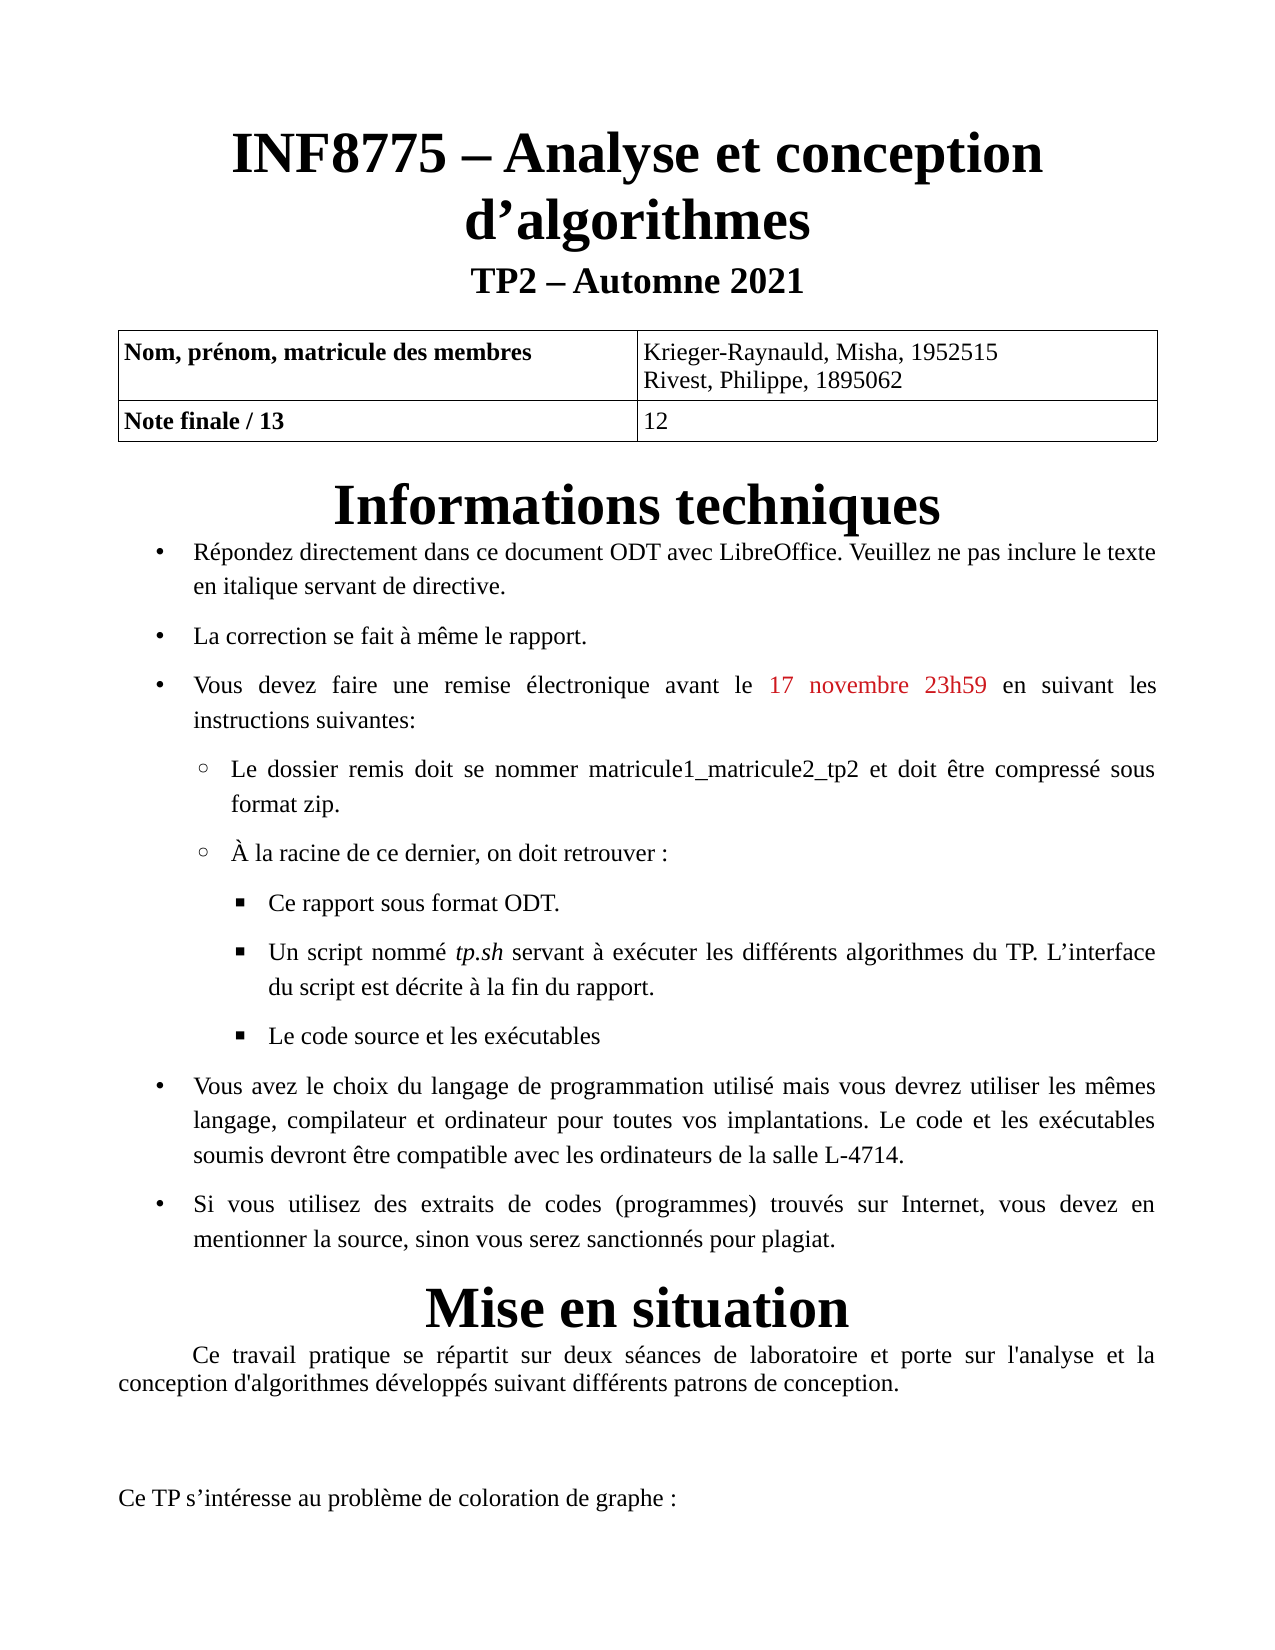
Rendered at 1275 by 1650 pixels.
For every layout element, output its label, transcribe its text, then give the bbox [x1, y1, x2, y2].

list Le code source et les exécutables [231, 1021, 1157, 1050]
list Le dossier remis doit se nommer matricule1_matricule2_tp2 et doit être compressé sous format zip. [193, 754, 1157, 818]
subtitle TP2 – Automne 2021 [118, 258, 1157, 302]
list À la racine de ce dernier, on doit retrouver : [193, 838, 1157, 867]
text Ce travail pratique se répartit sur deux séances de laboratoire et porte sur l'analyse et la conception d'algorithmes développés suivant différents patrons de conception. [118, 1340, 1157, 1397]
text Ce TP s’intéresse au problème de coloration de graphe : [118, 1483, 1157, 1512]
subtitle Mise en situation [118, 1273, 1157, 1340]
subtitle INF8775 – Analyse et conception d’algorithmes [118, 118, 1157, 252]
list Vous devez faire une remise électronique avant le 17 novembre 23h59 en suivant les instructions suivantes: [156, 670, 1157, 734]
list Vous avez le choix du langage de programmation utilisé mais vous devrez utiliser les mêmes langage, compilateur et ordinateur pour toutes vos implantations. Le code et les exécutables soumis devront être compatible avec les ordinateurs de la salle L-4714. [156, 1071, 1157, 1168]
table_cell 12 [638, 401, 1157, 441]
list Répondez directement dans ce document ODT avec LibreOffice. Veuillez ne pas inclure le texte en italique servant de directive. [156, 537, 1157, 600]
list Si vous utilisez des extraits de codes (programmes) trouvés sur Internet, vous devez en mentionner la source, sinon vous serez sanctionnés pour plagiat. [156, 1189, 1157, 1252]
table_header Krieger-Raynauld, Misha, 1952515 Rivest, Philippe, 1895062 [638, 331, 1157, 400]
table_cell Note finale / 13 [119, 401, 637, 441]
table_header Nom, prénom, matricule des membres [119, 331, 637, 400]
list Ce rapport sous format ODT. [231, 888, 1157, 917]
subtitle Informations techniques [118, 470, 1157, 537]
list Un script nommé tp.sh servant à exécuter les différents algorithmes du TP. L’interface du script est décrite à la fin du rapport. [231, 937, 1157, 1001]
list La correction se fait à même le rapport. [156, 621, 1157, 650]
